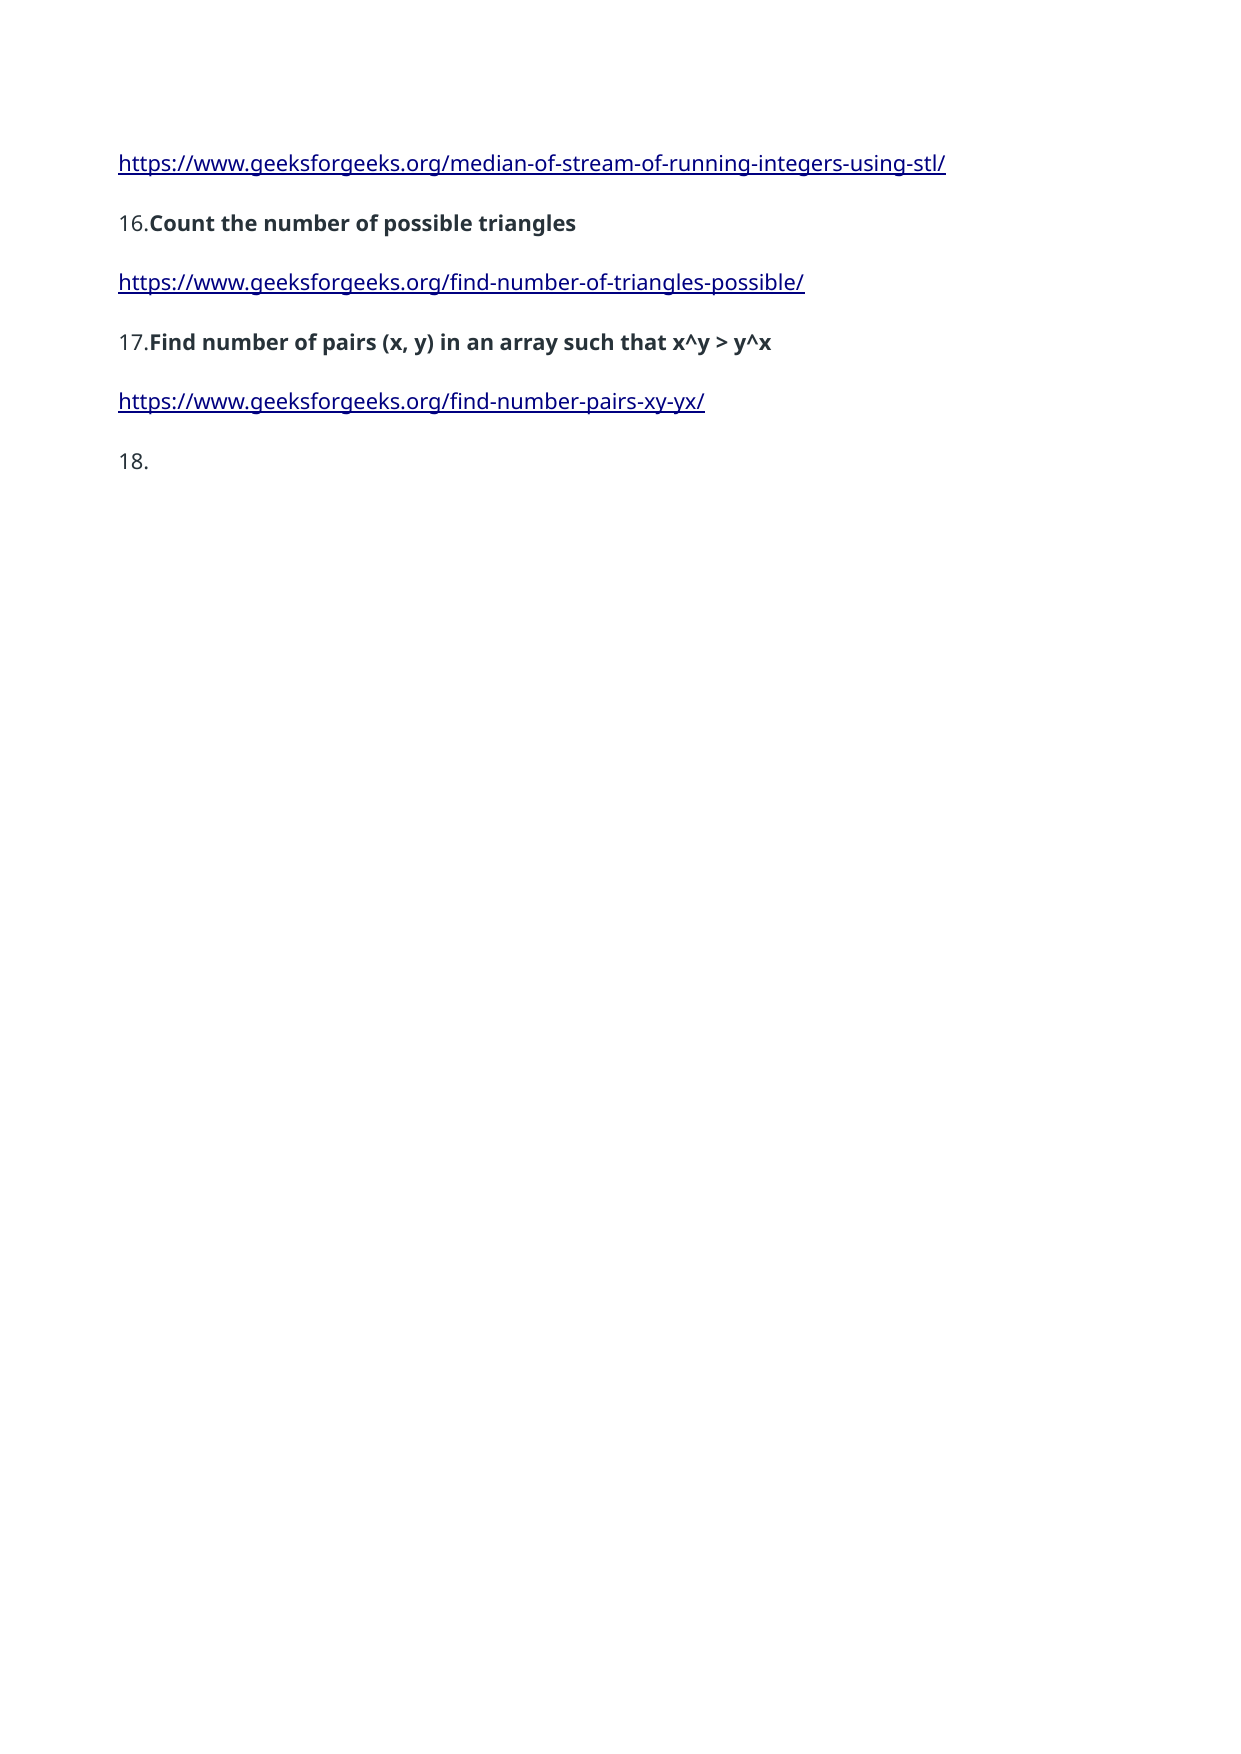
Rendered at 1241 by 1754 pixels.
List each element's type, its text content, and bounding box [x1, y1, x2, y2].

text 17.Find number of pairs (x, y) in an array such that x^y > y^x [118, 327, 1122, 356]
text 16.Count the number of possible triangles [118, 207, 1122, 237]
text https://www.geeksforgeeks.org/find-number-pairs-xy-yx/ [118, 386, 1122, 416]
text https://www.geeksforgeeks.org/find-number-of-triangles-possible/ [118, 267, 1122, 297]
text 18. [118, 446, 1122, 476]
text https://www.geeksforgeeks.org/median-of-stream-of-running-integers-using-stl/ [118, 148, 1122, 178]
